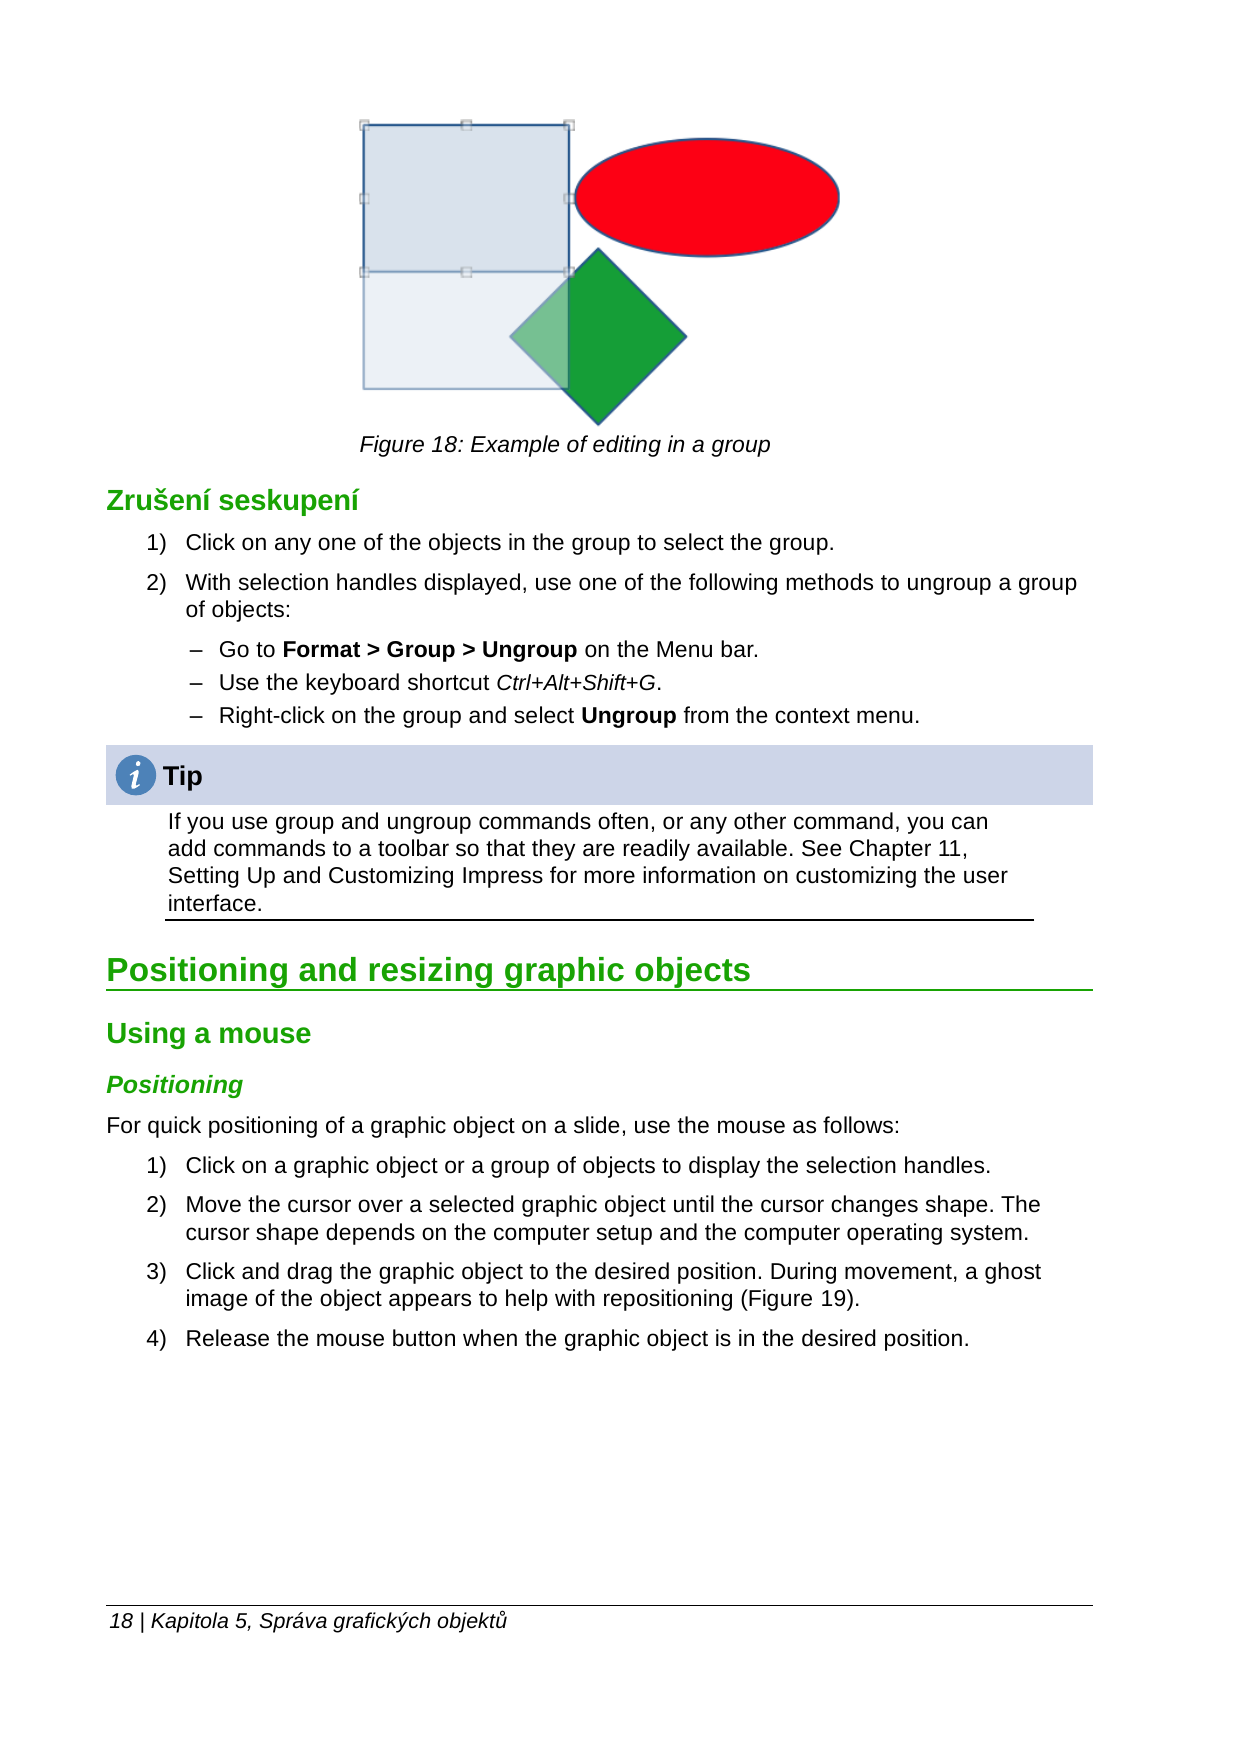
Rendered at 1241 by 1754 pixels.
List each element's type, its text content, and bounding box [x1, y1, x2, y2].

subtitle Tip [106, 745, 1093, 805]
list Move the cursor over a selected graphic object until the cursor changes shape. The cursor shape depends on the computer setup and the computer operating system. [167, 1191, 1093, 1245]
list Go to Format > Group > Ungroup on the Menu bar. [189, 635, 1093, 662]
list Right-click on the group and select Ungroup from the context menu. [189, 702, 1093, 729]
text For quick positioning of a graphic object on a slide, use the mouse as follows: [106, 1112, 1093, 1139]
list Click on any one of the objects in the group to select the group. [167, 529, 1093, 556]
subtitle Zrušení seskupení [106, 483, 1093, 516]
list Click on a graphic object or a group of objects to display the selection handles. [167, 1151, 1093, 1178]
text If you use group and ungroup commands often, or any other command, you can add commands to a toolbar so that they are readily available. See Chapter 11, Setting Up and Customizing Impress for more information on customizing the user interface. [164, 805, 1034, 921]
list Click and drag the graphic object to the desired position. During movement, a ghost image of the object appears to help with repositioning (Figure 19). [167, 1257, 1093, 1312]
list Release the mouse button when the graphic object is in the desired position. [167, 1324, 1093, 1351]
text Figure 18: Example of editing in a group [359, 431, 840, 458]
picture [359, 118, 840, 431]
list Use the keyboard shortcut Ctrl+Alt+Shift+G. [189, 668, 1093, 695]
list With selection handles displayed, use one of the following methods to ungroup a group of objects: [167, 568, 1093, 622]
subtitle Positioning and resizing graphic objects [106, 950, 1093, 989]
subtitle Positioning [106, 1070, 1093, 1099]
subtitle Using a mouse [106, 1016, 1093, 1049]
